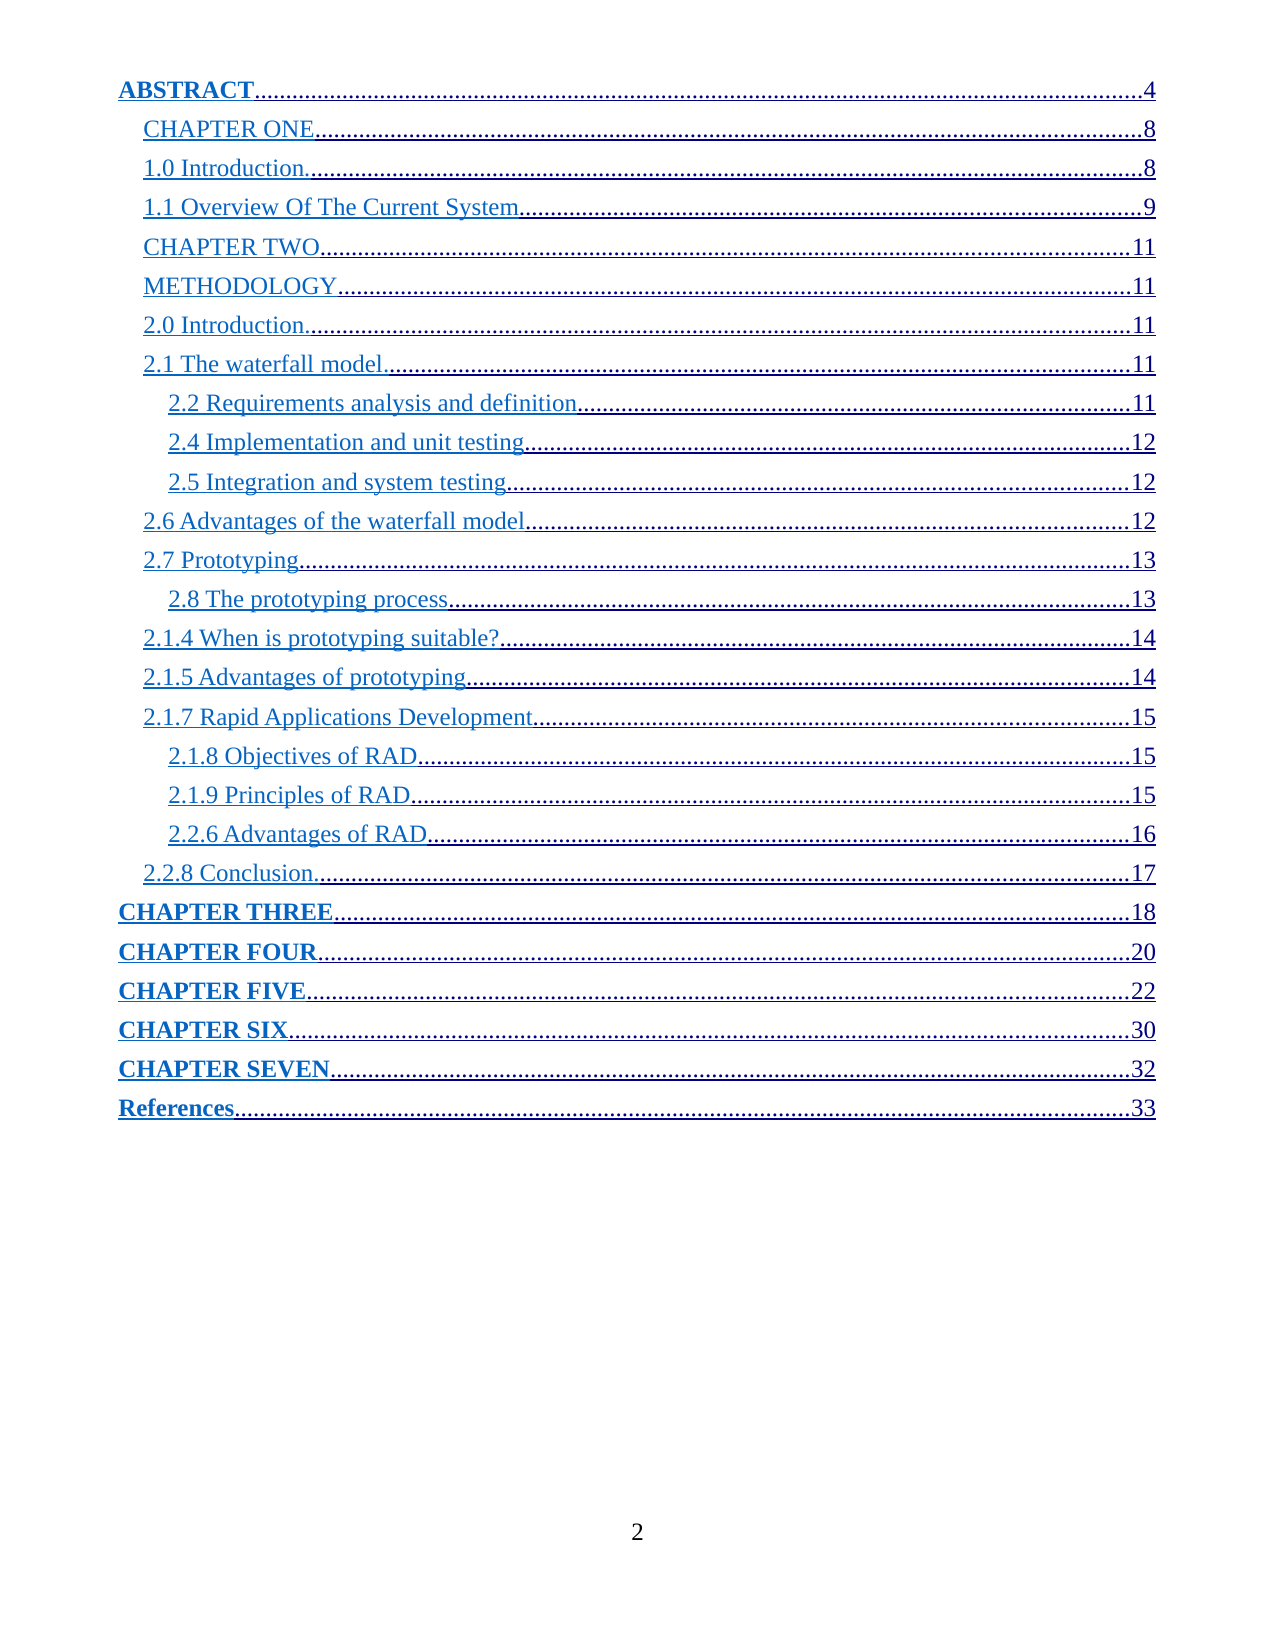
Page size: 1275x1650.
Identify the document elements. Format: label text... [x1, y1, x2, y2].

text CHAPTER SIX 30 [118, 1015, 1157, 1044]
text ABSTRACT 4 [118, 75, 1157, 104]
text References 33 [118, 1093, 1157, 1122]
text CHAPTER FIVE 22 [118, 976, 1157, 1004]
text CHAPTER TWO 11 [143, 232, 1157, 260]
text 2.7 Prototyping 13 [143, 545, 1157, 574]
text 2.2 Requirements analysis and definition 11 [168, 388, 1157, 417]
text 2.1.5 Advantages of prototyping 14 [143, 662, 1157, 691]
text 2.1 The waterfall model. 11 [143, 349, 1157, 378]
text 2.1.8 Objectives of RAD 15 [168, 741, 1157, 769]
text 2.1.4 When is prototyping suitable? 14 [143, 623, 1157, 652]
text CHAPTER ONE 8 [143, 114, 1157, 143]
text 2.8 The prototyping process 13 [168, 584, 1157, 613]
text 2.1.7 Rapid Applications Development 15 [143, 702, 1157, 730]
text 1.1 Overview Of The Current System 9 [143, 192, 1157, 221]
text CHAPTER THREE 18 [118, 897, 1157, 926]
text 1.0 Introduction. 8 [143, 153, 1157, 182]
text METHODOLOGY 11 [143, 271, 1157, 299]
text 2.2.8 Conclusion. 17 [143, 858, 1157, 887]
text 2.5 Integration and system testing 12 [168, 467, 1157, 495]
text 2.0 Introduction. 11 [143, 310, 1157, 339]
text 2.1.9 Principles of RAD 15 [168, 780, 1157, 809]
text CHAPTER FOUR 20 [118, 937, 1157, 965]
text CHAPTER SEVEN 32 [118, 1054, 1157, 1083]
text 2.2.6 Advantages of RAD 16 [168, 819, 1157, 848]
text 2.4 Implementation and unit testing 12 [168, 427, 1157, 456]
text 2.6 Advantages of the waterfall model 12 [143, 506, 1157, 534]
